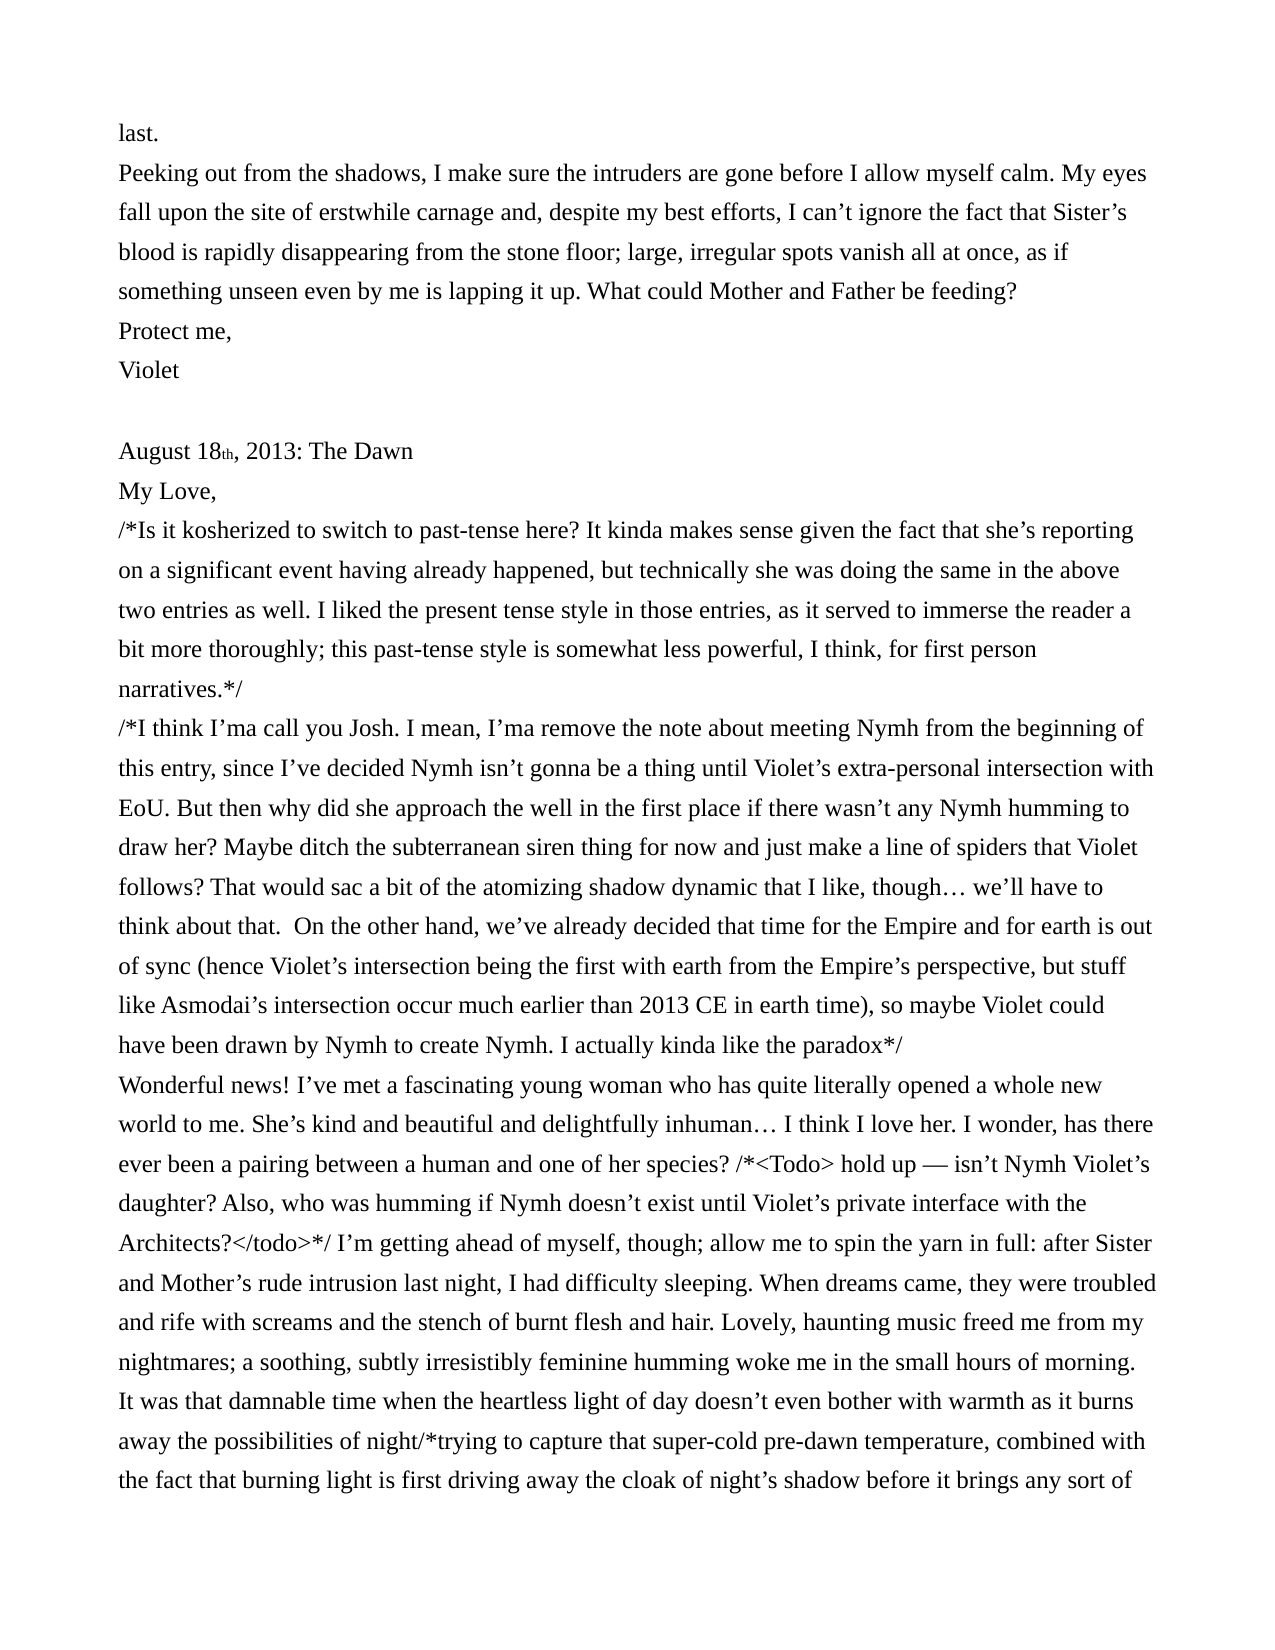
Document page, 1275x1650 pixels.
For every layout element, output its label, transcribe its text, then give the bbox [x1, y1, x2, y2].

text Wonderful news! I’ve met a fascinating young woman who has quite literally opened a whole new world to me. She’s kind and beautiful and delightfully inhuman… I think I love her. I wonder, has there ever been a pairing between a human and one of her species? /*<Todo> hold up — isn’t Nymh Violet’s daughter? Also, who was humming if Nymh doesn’t exist until Violet’s private interface with the Architects?</todo>*/ I’m getting ahead of myself, though; allow me to spin the yarn in full: after Sister and Mother’s rude intrusion last night, I had difficulty sleeping. When dreams came, they were troubled and rife with screams and the stench of burnt flesh and hair. Lovely, haunting music freed me from my nightmares; a soothing, subtly irresistibly feminine humming woke me in the small hours of morning. It was that damnable time when the heartless light of day doesn’t even bother with warmth as it burns away the possibilities of night/*trying to capture that super-cold pre-dawn temperature, combined with the fact that burning light is first driving away the cloak of night’s shadow before it brings any sort of [118, 1070, 1157, 1494]
text last. [118, 118, 1157, 147]
text Protect me, [118, 316, 1157, 345]
text Violet [118, 356, 1157, 384]
text My Love, [118, 476, 1157, 505]
text /*Is it kosherized to switch to past-tense here? It kinda makes sense given the fact that she’s reporting on a significant event having already happened, but technically she was doing the same in the above two entries as well. I liked the present tense style in those entries, as it served to immerse the reader a bit more thoroughly; this past-tense style is somewhat less powerful, I think, for first person narratives.*/ [118, 516, 1157, 703]
text Peeking out from the shadows, I make sure the intruders are gone before I allow myself calm. My eyes fall upon the site of erstwhile carnage and, despite my best efforts, I can’t ignore the fact that Sister’s blood is rapidly disappearing from the stone floor; large, irregular spots vanish all at once, as if something unseen even by me is lapping it up. What could Mother and Father be feeding? [118, 158, 1157, 305]
text August 18th, 2013: The Dawn [118, 436, 1157, 465]
text /*I think I’ma call you Josh. I mean, I’ma remove the note about meeting Nymh from the beginning of this entry, since I’ve decided Nymh isn’t gonna be a thing until Violet’s extra-personal intersection with EoU. But then why did she approach the well in the first place if there wasn’t any Nymh humming to draw her? Maybe ditch the subterranean siren thing for now and just make a line of spiders that Violet follows? That would sac a bit of the atomizing shadow dynamic that I like, though… we’ll have to think about that. On the other hand, we’ve already decided that time for the Empire and for earth is out of sync (hence Violet’s intersection being the first with earth from the Empire’s perspective, but stuff like Asmodai’s intersection occur much earlier than 2013 CE in earth time), so maybe Violet could have been drawn by Nymh to create Nymh. I actually kinda like the paradox*/ [118, 713, 1157, 1059]
